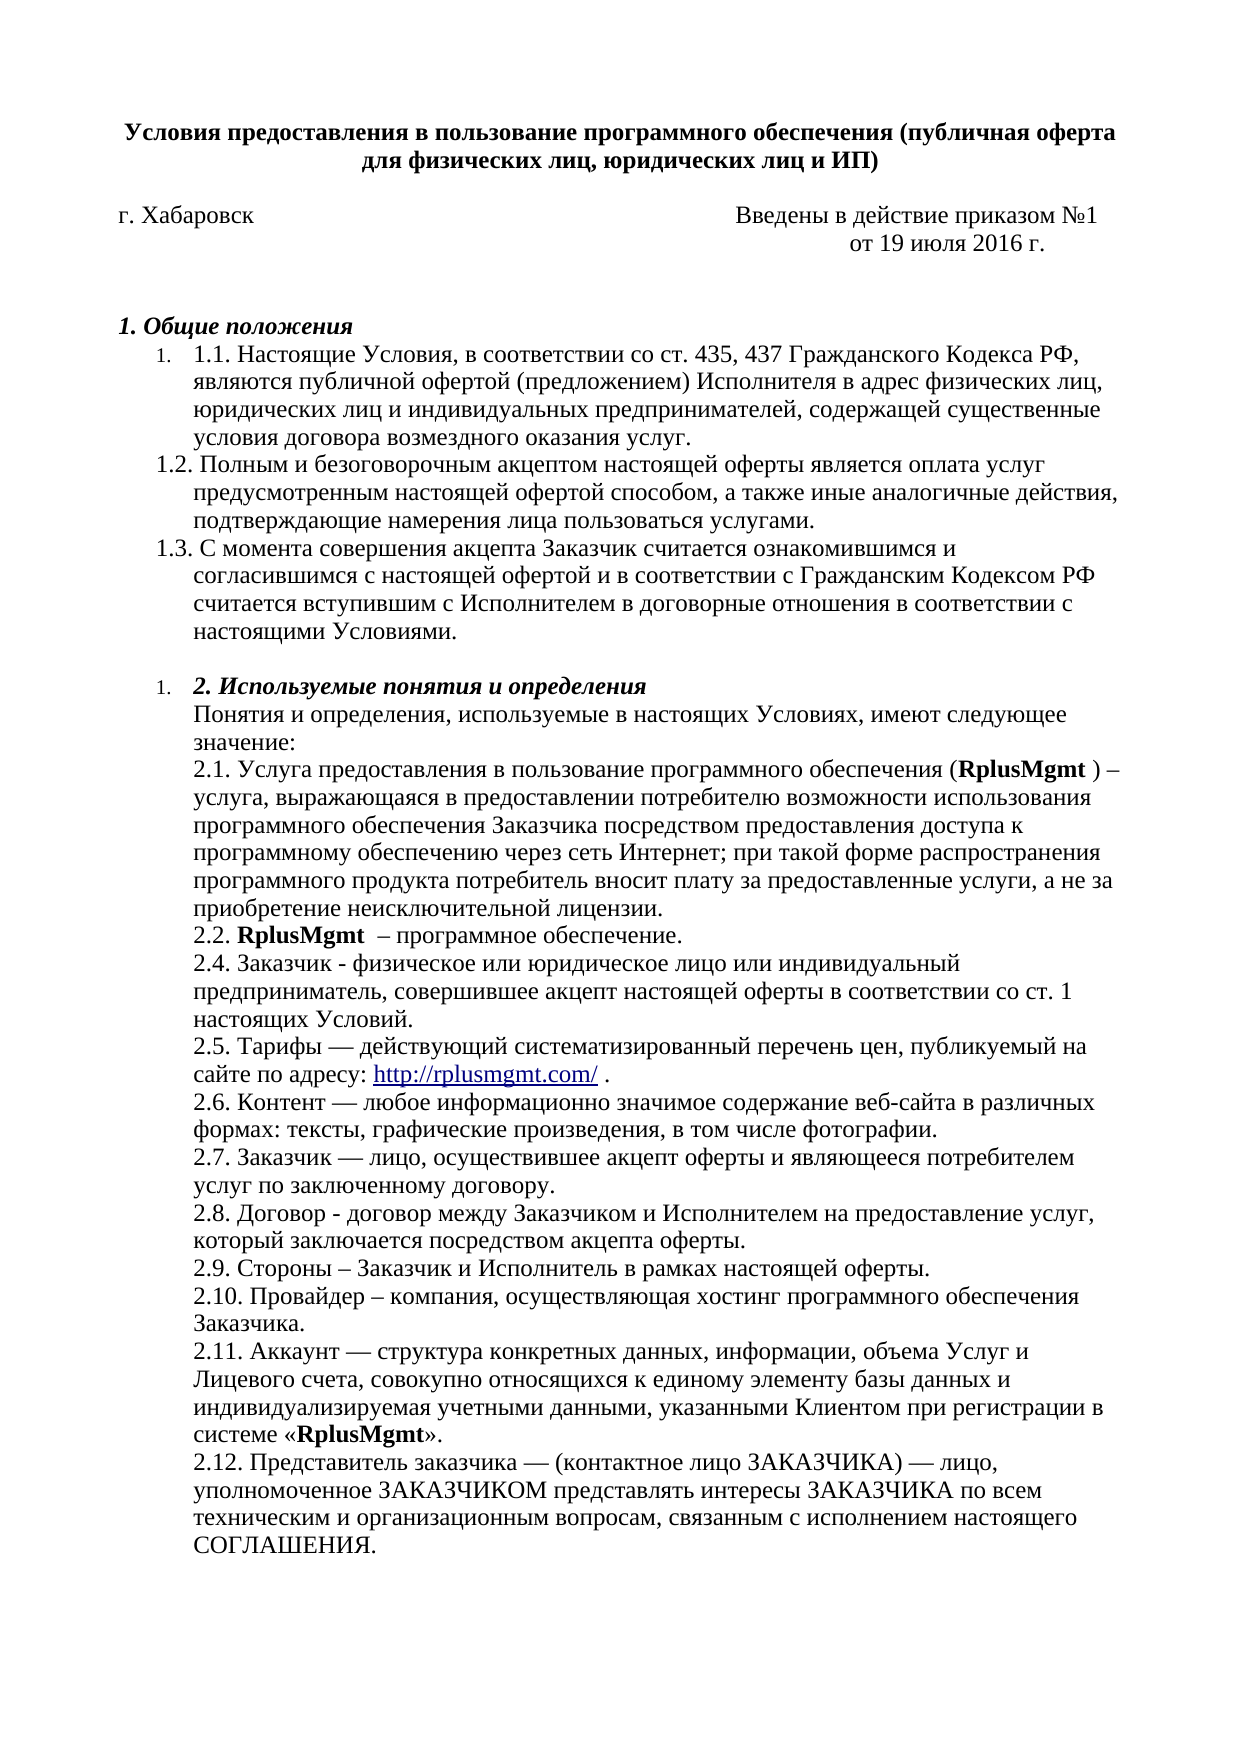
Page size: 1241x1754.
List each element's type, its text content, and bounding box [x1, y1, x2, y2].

text 2.12. Представитель заказчика — (контактное лицо ЗАКАЗЧИКА) — лицо, уполномоченное ЗАКАЗЧИКОМ представлять интересы ЗАКАЗЧИКА по всем техническим и организационным вопросам, связанным с исполнением настоящего СОГЛАШЕНИЯ. [193, 1448, 1122, 1559]
text 1. Общие положения [118, 312, 1122, 340]
text 2.6. Контент — любое информационно значимое содержание веб-сайта в различных формах: тексты, графические произведения, в том числе фотографии. [193, 1088, 1122, 1143]
text г. Хабаровск Введены в действие приказом №1 [118, 201, 1122, 229]
text 1.2. Полным и безоговорочным акцептом настоящей оферты является оплата услуг предусмотренным настоящей офертой способом, а также иные аналогичные действия, подтверждающие намерения лица пользоваться услугами. [156, 451, 1122, 534]
text 2.1. Услуга предоставления в пользование программного обеспечения (RplusMgmt ) – услуга, выражающаяся в предоставлении потребителю возможности использования программного обеспечения Заказчика посредством предоставления доступа к программному обеспечению через сеть Интернет; при такой форме распространения программного продукта потребитель вносит плату за предоставленные услуги, а не за приобретение неисключительной лицензии. [193, 755, 1122, 922]
text Условия предоставления в пользование программного обеспечения (публичная оферта для физических лиц, юридических лиц и ИП) [118, 118, 1122, 173]
text 2.7. Заказчик — лицо, осуществившее акцепт оферты и являющееся потребителем услуг по заключенному договору. [193, 1143, 1122, 1199]
text 2.5. Тарифы — действующий систематизированный перечень цен, публикуемый на сайте по адресу: http://rplusmgmt.com/ . [193, 1032, 1122, 1088]
list 1.1. Настоящие Условия, в соответствии со ст. 435, 437 Гражданского Кодекса РФ, являются публичной офертой (предложением) Исполнителя в адрес физических лиц, юридических лиц и индивидуальных предпринимателей, содержащей существенные условия договора возмездного оказания услуг. [156, 340, 1122, 451]
list 2. Используемые понятия и определения [156, 672, 1122, 700]
text 2.2. RplusMgmt – программное обеспечение. [193, 922, 1122, 949]
text от 19 июля 2016 г. [118, 229, 1122, 257]
text 2.11. Аккаунт — структура конкретных данных, информации, объема Услуг и Лицевого счета, совокупно относящихся к единому элементу базы данных и индивидуализируемая учетными данными, указанными Клиентом при регистрации в системе «RplusMgmt». [193, 1337, 1122, 1448]
text 2.8. Договор - договор между Заказчиком и Исполнителем на предоставление услуг, который заключается посредством акцепта оферты. [193, 1199, 1122, 1254]
text 2.9. Стороны – Заказчик и Исполнитель в рамках настоящей оферты. [193, 1254, 1122, 1282]
text 2.4. Заказчик - физическое или юридическое лицо или индивидуальный предприниматель, совершившее акцепт настоящей оферты в соответствии со ст. 1 настоящих Условий. [193, 949, 1122, 1032]
text 2.10. Провайдер – компания, осуществляющая хостинг программного обеспечения Заказчика. [193, 1282, 1122, 1337]
text 1.3. С момента совершения акцепта Заказчик считается ознакомившимся и согласившимся с настоящей офертой и в соответствии с Гражданским Кодексом РФ считается вступившим с Исполнителем в договорные отношения в соответствии с настоящими Условиями. [156, 534, 1122, 644]
text Понятия и определения, используемые в настоящих Условиях, имеют следующее значение: [193, 700, 1122, 755]
